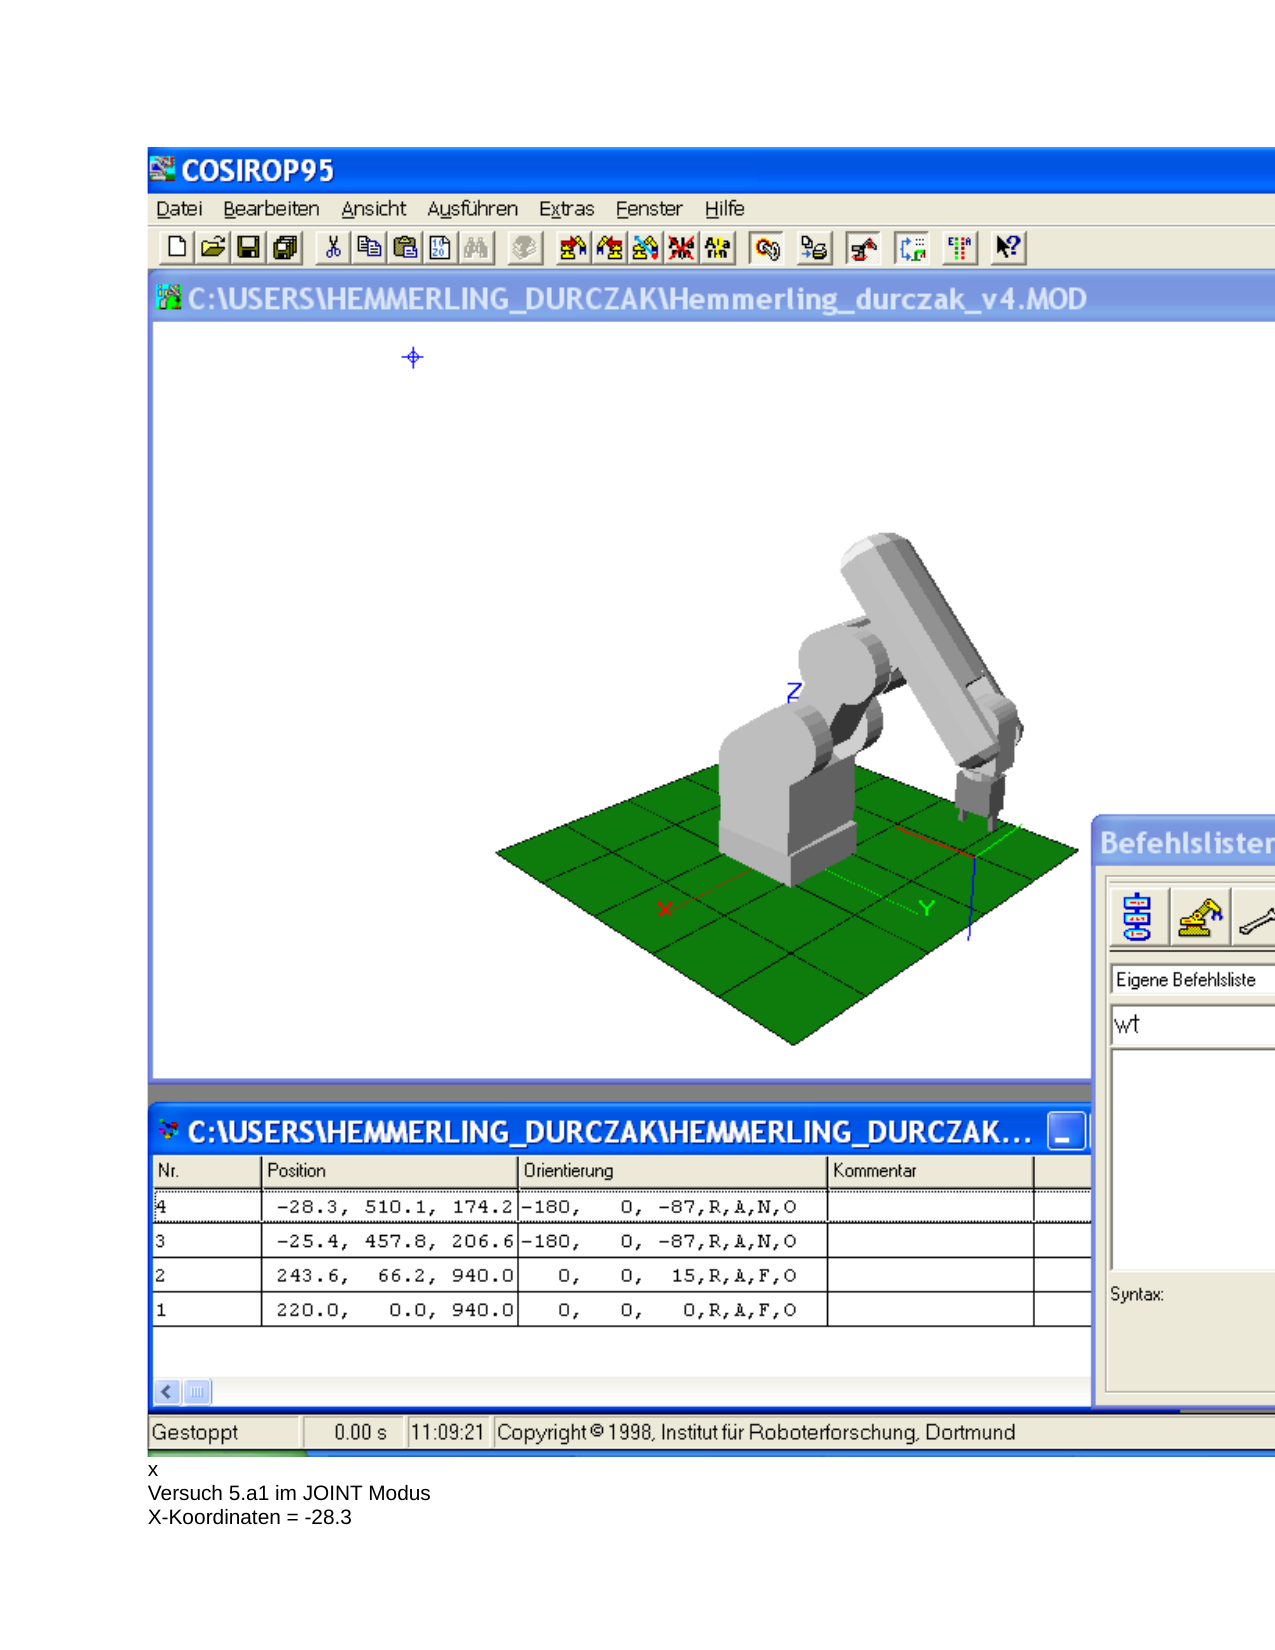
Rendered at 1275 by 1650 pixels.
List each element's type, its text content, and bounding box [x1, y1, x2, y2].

text X-Koordinaten = -28.3 [148, 1505, 1127, 1529]
text Versuch 5.a1 im JOINT Modus [148, 1481, 1127, 1505]
text x [148, 1457, 1127, 1481]
picture [147, 147, 1275, 1457]
